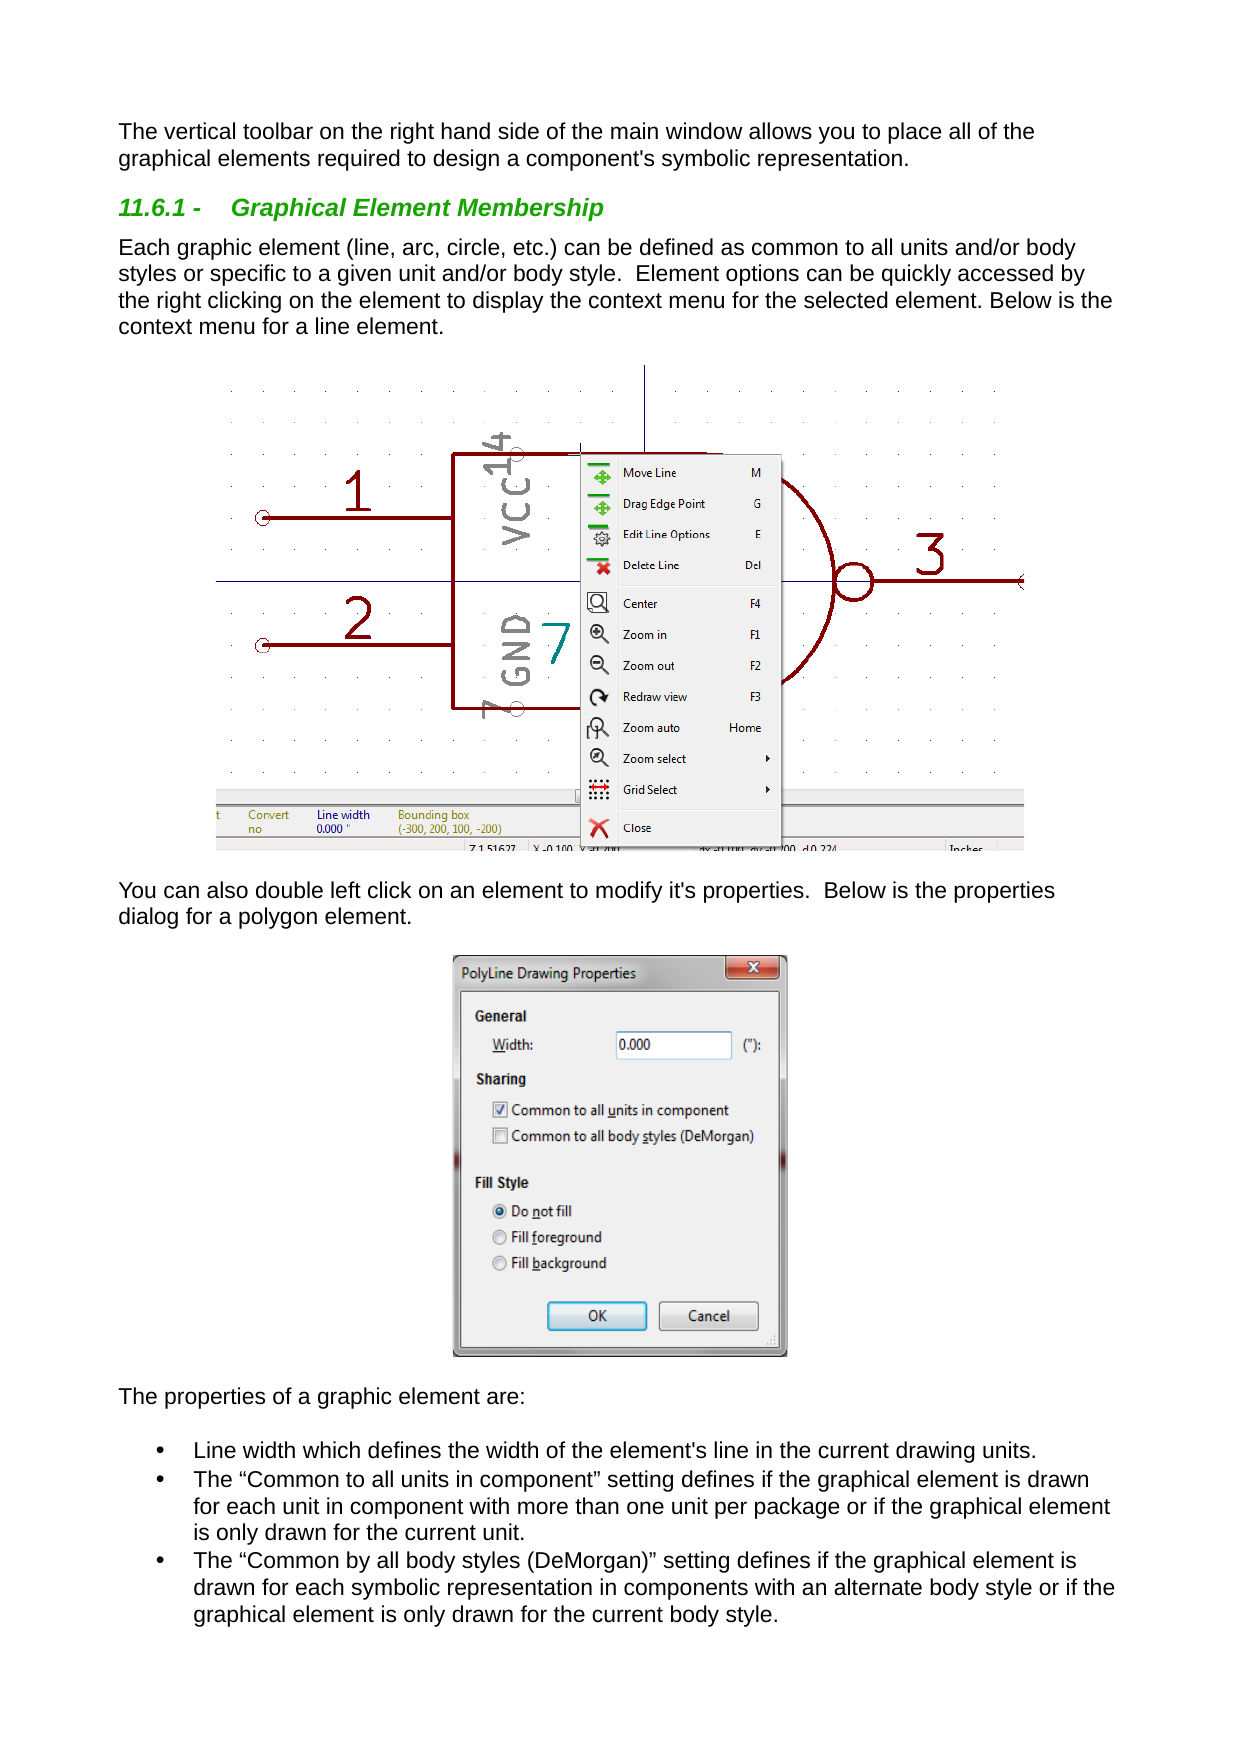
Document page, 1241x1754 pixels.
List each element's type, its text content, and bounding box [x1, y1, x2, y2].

text Each graphic element (line, arc, circle, etc.) can be defined as common to all units and/or body styles or specific to a given unit and/or body style. Element options can be quickly accessed by the right clicking on the element to display the context menu for the selected element. Below is the context menu for a line element. [118, 234, 1122, 339]
subtitle Graphical Element Membership [118, 193, 1122, 222]
text You can also double left click on an element to modify it's properties. Below is the properties dialog for a polygon element. [118, 877, 1122, 929]
list The “Common to all units in component” setting defines if the graphical element is drawn for each unit in component with more than one unit per package or if the graphical element is only drawn for the current unit. [156, 1464, 1122, 1546]
list The “Common by all body styles (DeMorgan)” setting defines if the graphical element is drawn for each symbolic representation in components with an alternate body style or if the graphical element is only drawn for the current body style. [156, 1546, 1122, 1627]
list Line width which defines the width of the element's line in the current drawing units. [156, 1435, 1122, 1464]
text The properties of a graphic element are: [118, 1383, 1122, 1409]
text The vertical toolbar on the right hand side of the main window allows you to place all of the graphical elements required to design a component's symbolic representation. [118, 118, 1122, 171]
picture [452, 955, 788, 1357]
